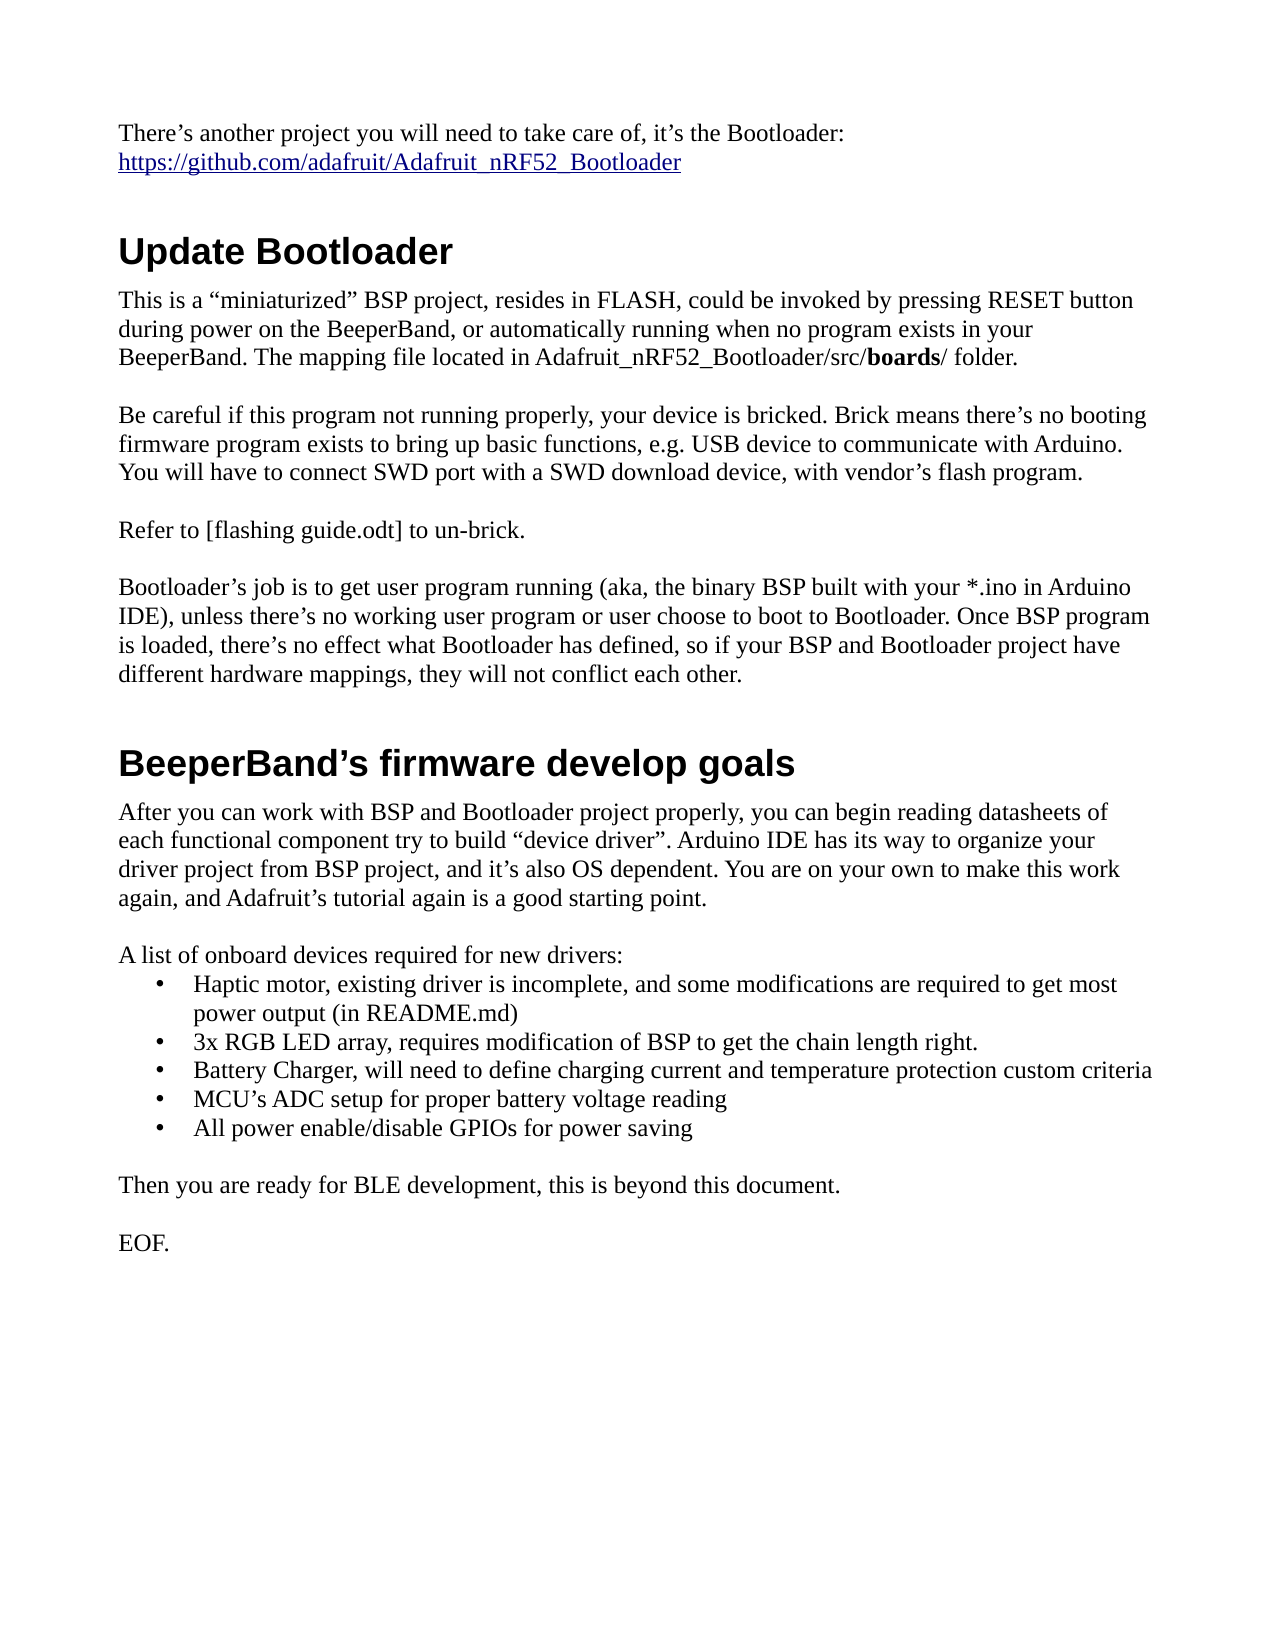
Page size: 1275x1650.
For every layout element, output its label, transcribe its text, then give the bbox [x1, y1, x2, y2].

subtitle Update Bootloader [118, 229, 1157, 272]
text Then you are ready for BLE development, this is beyond this document. [118, 1171, 1157, 1199]
text EOF. [118, 1228, 1157, 1257]
text There’s another project you will need to take care of, it’s the Bootloader: https://github.com/adafruit/Adafruit_nRF52_Bootloader [118, 118, 1157, 176]
text Bootloader’s job is to get user program running (aka, the binary BSP built with your *.ino in Arduino IDE), unless there’s no working user program or user choose to boot to Bootloader. Once BSP program is loaded, there’s no effect what Bootloader has defined, so if your BSP and Bootloader project have different hardware mappings, they will not conflict each other. [118, 572, 1157, 687]
subtitle BeeperBand’s firmware develop goals [118, 741, 1157, 784]
list All power enable/disable GPIOs for power saving [156, 1113, 1157, 1142]
text After you can work with BSP and Bootloader project properly, you can begin reading datasheets of each functional component try to build “device driver”. Arduino IDE has its way to organize your driver project from BSP project, and it’s also OS dependent. You are on your own to make this work again, and Adafruit’s tutorial again is a good starting point. [118, 797, 1157, 912]
text Refer to [flashing guide.odt] to un-brick. [118, 515, 1157, 544]
text Be careful if this program not running properly, your device is bricked. Brick means there’s no booting firmware program exists to bring up basic functions, e.g. USB device to communicate with Arduino. You will have to connect SWD port with a SWD download device, with vendor’s flash program. [118, 400, 1157, 486]
text A list of onboard devices required for new drivers: [118, 941, 1157, 969]
list MCU’s ADC setup for proper battery voltage reading [156, 1084, 1157, 1113]
list Haptic motor, existing driver is incomplete, and some modifications are required to get most power output (in README.md) [156, 969, 1157, 1027]
list 3x RGB LED array, requires modification of BSP to get the chain length right. [156, 1027, 1157, 1056]
text This is a “miniaturized” BSP project, resides in FLASH, could be invoked by pressing RESET button during power on the BeeperBand, or automatically running when no program exists in your BeeperBand. The mapping file located in Adafruit_nRF52_Bootloader/src/boards/ folder. [118, 285, 1157, 371]
list Battery Charger, will need to define charging current and temperature protection custom criteria [156, 1056, 1157, 1084]
